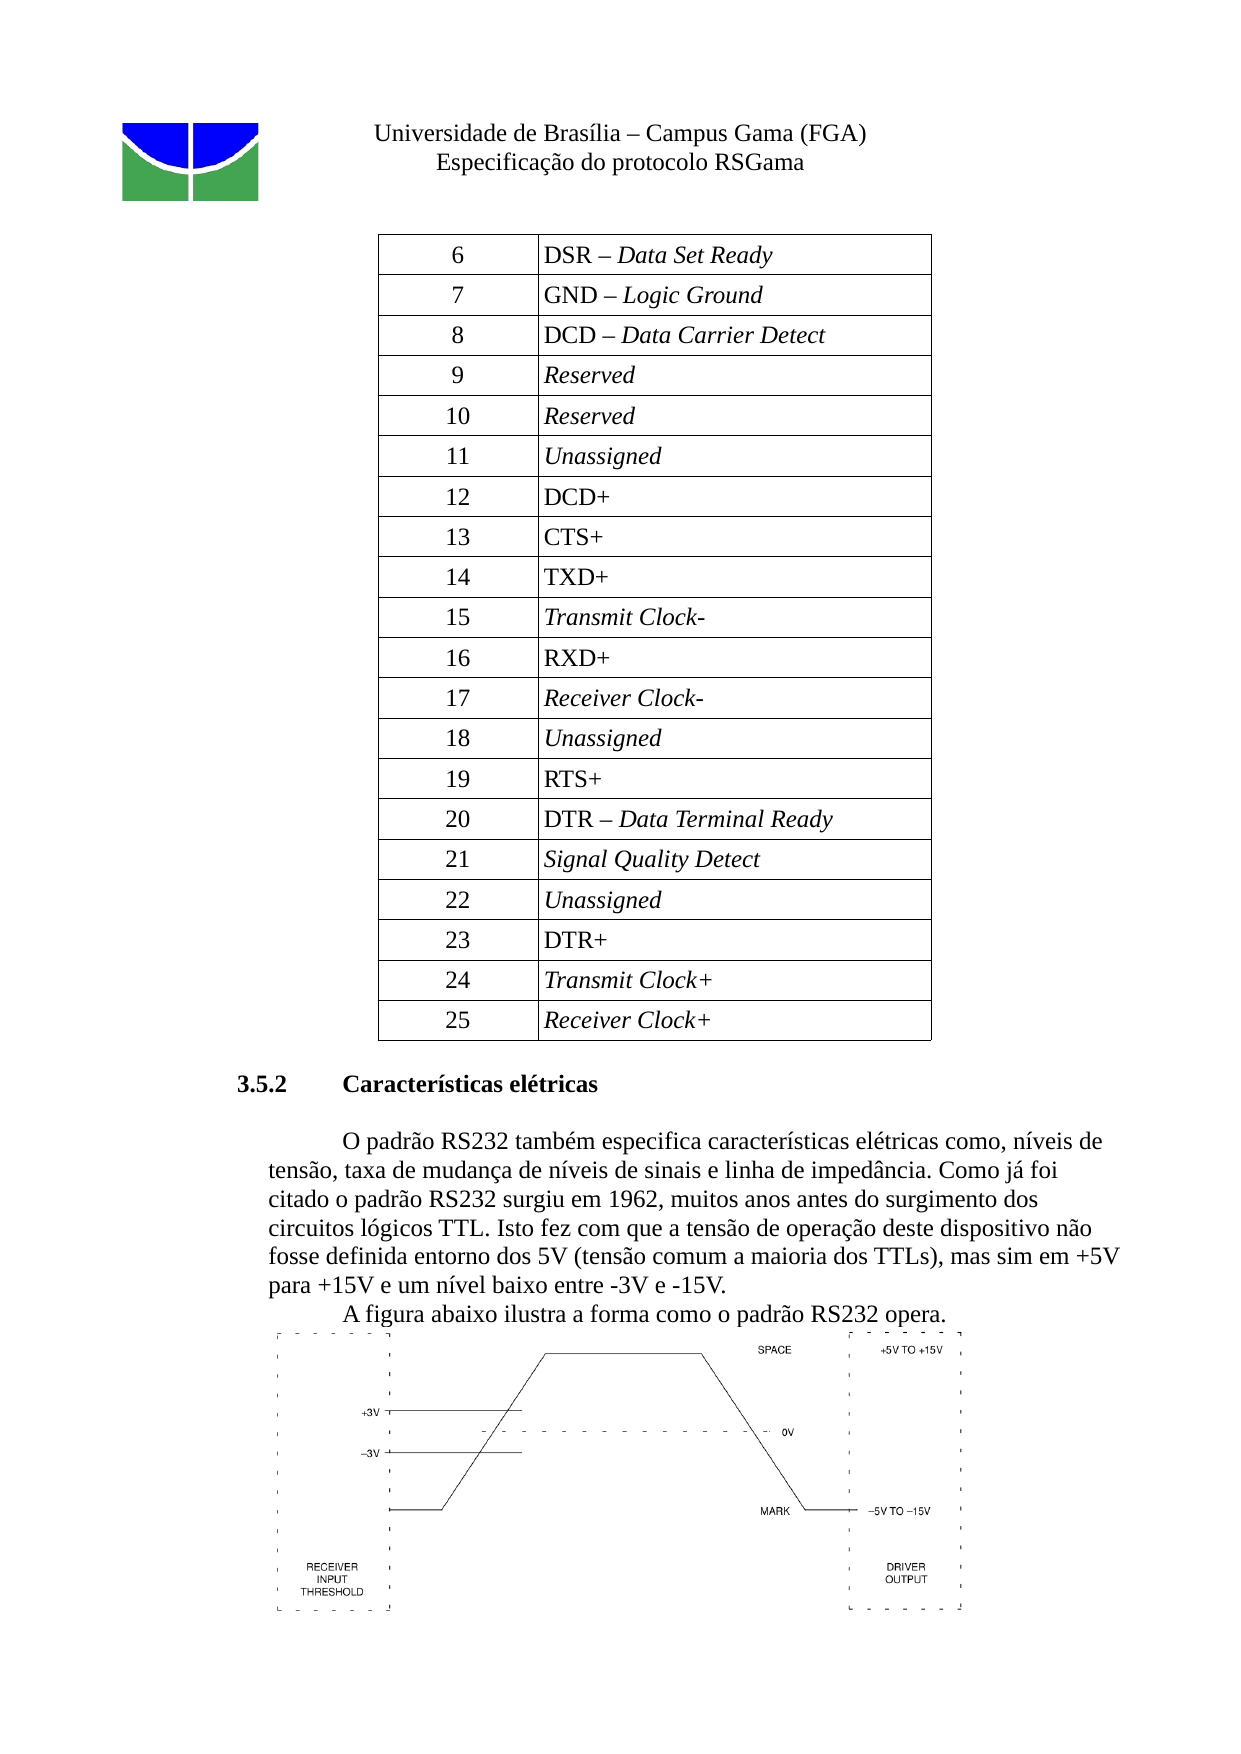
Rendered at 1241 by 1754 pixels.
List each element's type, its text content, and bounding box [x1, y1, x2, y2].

table_cell 17 [379, 678, 538, 718]
table_cell Reserved [539, 356, 931, 395]
table_cell Reserved [539, 396, 931, 435]
table_cell Unassigned [539, 436, 931, 476]
table_cell DSR – Data Set Ready [539, 235, 931, 274]
table_cell 14 [379, 557, 538, 597]
table_cell 25 [379, 1001, 538, 1040]
table_cell 21 [379, 840, 538, 879]
table_cell Transmit Clock- [539, 598, 931, 637]
table_cell 16 [379, 638, 538, 677]
table_cell Transmit Clock+ [539, 961, 931, 1000]
table_cell RXD+ [539, 638, 931, 677]
table_cell 10 [379, 396, 538, 435]
table_cell Signal Quality Detect [539, 840, 931, 879]
table_cell Receiver Clock- [539, 678, 931, 718]
table_cell TXD+ [539, 557, 931, 597]
picture [273, 1327, 968, 1615]
list A figura abaixo ilustra a forma como o padrão RS232 opera. [231, 1299, 1122, 1328]
table_cell DTR – Data Terminal Ready [539, 799, 931, 838]
table_cell Unassigned [539, 719, 931, 758]
list O padrão RS232 também especifica características elétricas como, níveis de tensão, taxa de mudança de níveis de sinais e linha de impedância. Como já foi citado o padrão RS232 surgiu em 1962, muitos anos antes do surgimento dos circuitos lógicos TTL. Isto fez com que a tensão de operação deste dispositivo não fosse definida entorno dos 5V (tensão comum a maioria dos TTLs), mas sim em +5V para +15V e um nível baixo entre -3V e -15V. [231, 1126, 1122, 1299]
table_cell 9 [379, 356, 538, 395]
table_cell GND – Logic Ground [539, 275, 931, 314]
table_cell 19 [379, 759, 538, 798]
table_cell DCD+ [539, 477, 931, 516]
table_cell 6 [379, 235, 538, 274]
list Características elétricas [231, 1069, 1122, 1098]
table_cell 8 [379, 316, 538, 355]
table_cell DTR+ [539, 920, 931, 959]
table_cell 12 [379, 477, 538, 516]
table_cell RTS+ [539, 759, 931, 798]
table_cell Unassigned [539, 880, 931, 919]
table_cell 24 [379, 961, 538, 1000]
table_cell 11 [379, 436, 538, 476]
table_cell 18 [379, 719, 538, 758]
table_cell 22 [379, 880, 538, 919]
table_cell Receiver Clock+ [539, 1001, 931, 1040]
picture [122, 123, 259, 201]
table_cell 15 [379, 598, 538, 637]
table_cell CTS+ [539, 517, 931, 556]
table_cell 7 [379, 275, 538, 314]
table_cell 13 [379, 517, 538, 556]
table_cell DCD – Data Carrier Detect [539, 316, 931, 355]
table_cell 23 [379, 920, 538, 959]
table_cell 20 [379, 799, 538, 838]
